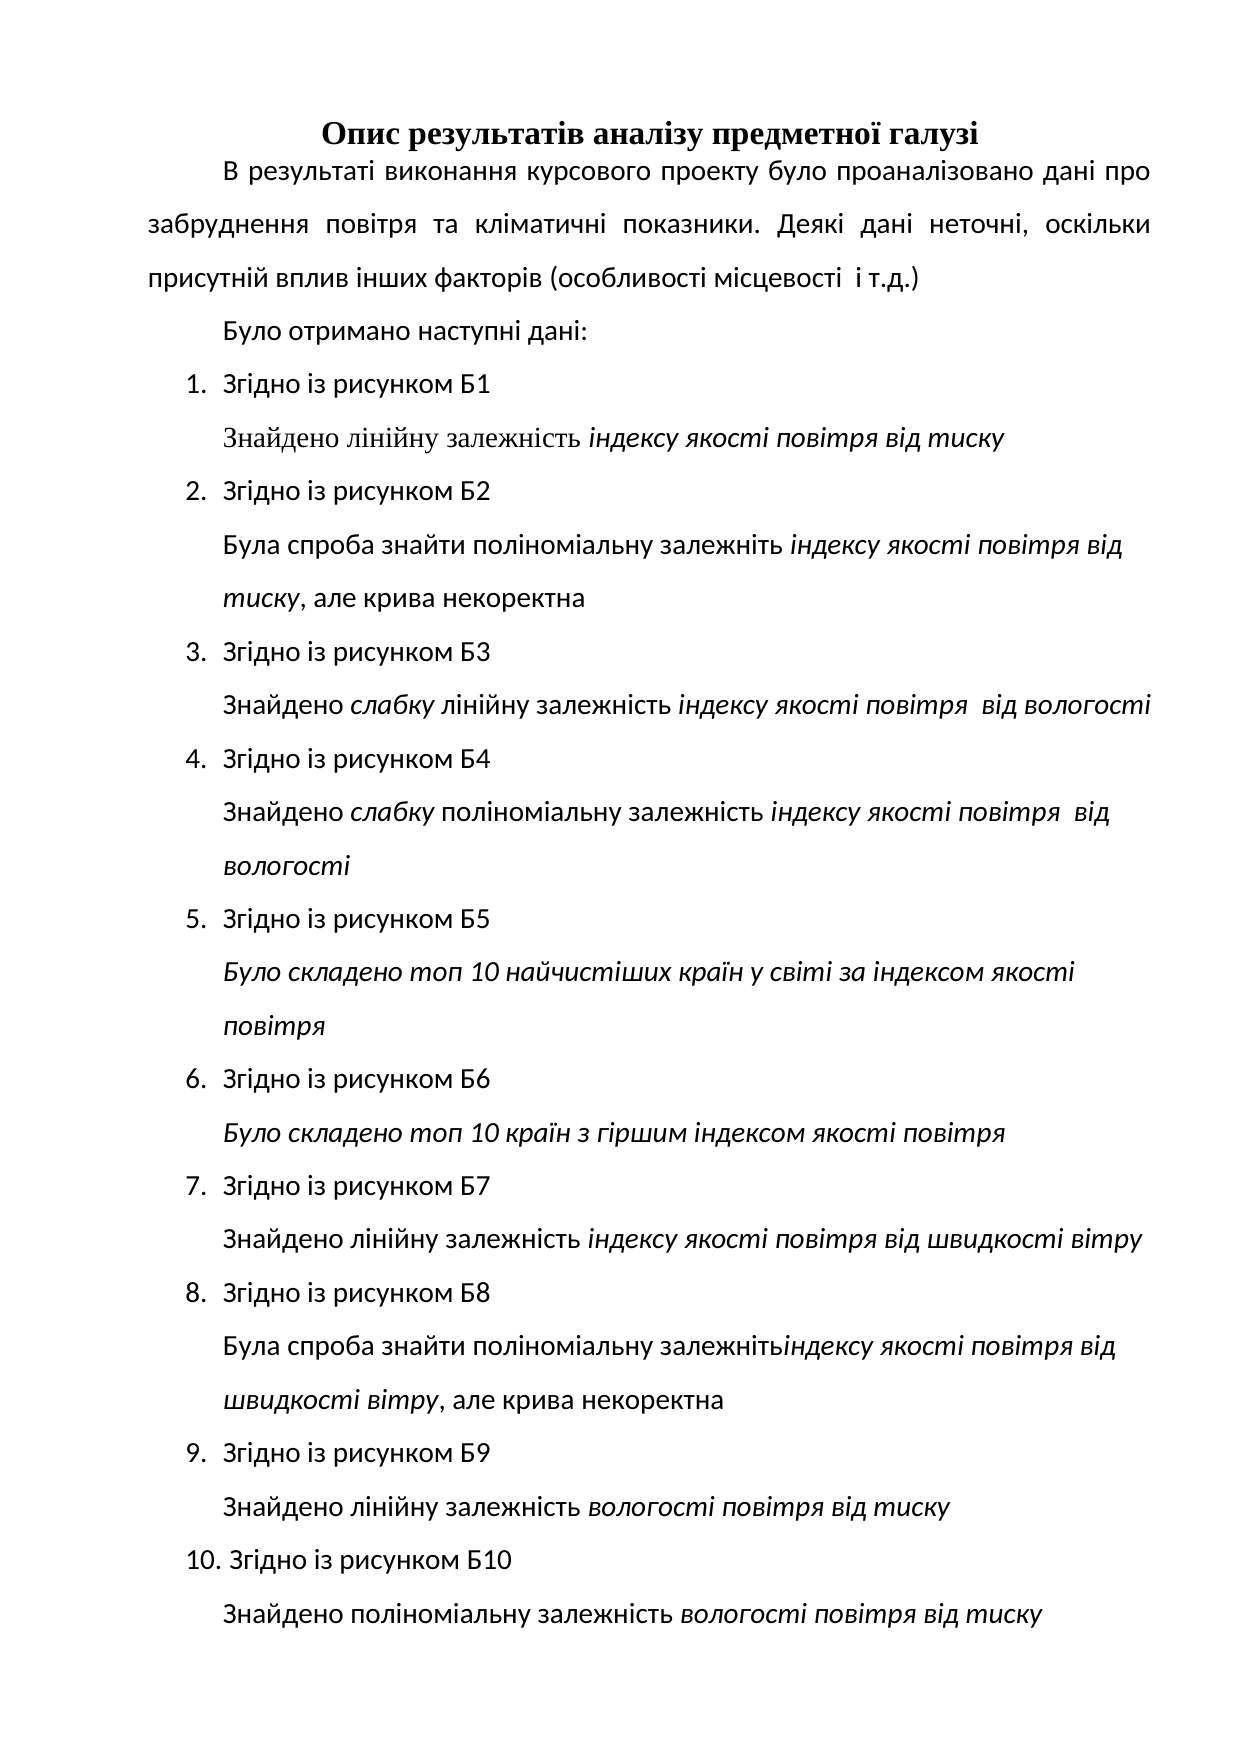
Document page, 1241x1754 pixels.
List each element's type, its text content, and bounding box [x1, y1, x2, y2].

list Згідно із рисунком Б2 [185, 472, 1152, 508]
list Згідно із рисунком Б3 [185, 633, 1152, 668]
text Була спроба знайти поліноміальну залежніть індексу якості повітря від тиску, але крива некоректна [223, 526, 1152, 615]
list Згідно із рисунком Б4 [185, 740, 1152, 775]
text Було складено топ 10 країн з гіршим індексом якості повітря [223, 1114, 1152, 1149]
text Знайдено лінійну залежність вологості повітря від тиску [223, 1488, 1152, 1523]
text Знайдено лінійну залежність індексу якості повітря від тиску [223, 419, 1152, 455]
text Було отримано наступні дані: [148, 312, 1152, 348]
subtitle Опис результатів аналізу предметної галузі [148, 113, 1152, 152]
text В результаті виконання курсового проекту було проаналізовано дані про забруднення повітря та кліматичні показники. Деякі дані неточні, оскільки присутній вплив інших факторів (особливості місцевості і т.д.) [148, 152, 1152, 294]
list Згідно із рисунком Б9 [185, 1434, 1152, 1470]
text Було складено топ 10 найчистіших країн у світі за індексом якості повітря [223, 953, 1152, 1042]
list Згідно із рисунком Б10 [185, 1541, 1152, 1577]
list Згідно із рисунком Б7 [185, 1167, 1152, 1203]
list Згідно із рисунком Б5 [185, 900, 1152, 936]
text Знайдено слабку лінійну залежність індексу якості повітря від вологості [223, 686, 1152, 722]
list Згідно із рисунком Б8 [185, 1274, 1152, 1310]
list Згідно із рисунком Б6 [185, 1060, 1152, 1096]
text Знайдено слабку поліноміальну залежність індексу якості повітря від вологості [223, 793, 1152, 882]
text Знайдено лінійну залежність індексу якості повітря від швидкості вітру [223, 1221, 1152, 1256]
list Згідно із рисунком Б1 [185, 366, 1152, 401]
text Була спроба знайти поліноміальну залежнітьіндексу якості повітря від швидкості вітру, але крива некоректна [223, 1327, 1152, 1417]
text Знайдено поліноміальну залежність вологості повітря від тиску [223, 1595, 1152, 1630]
